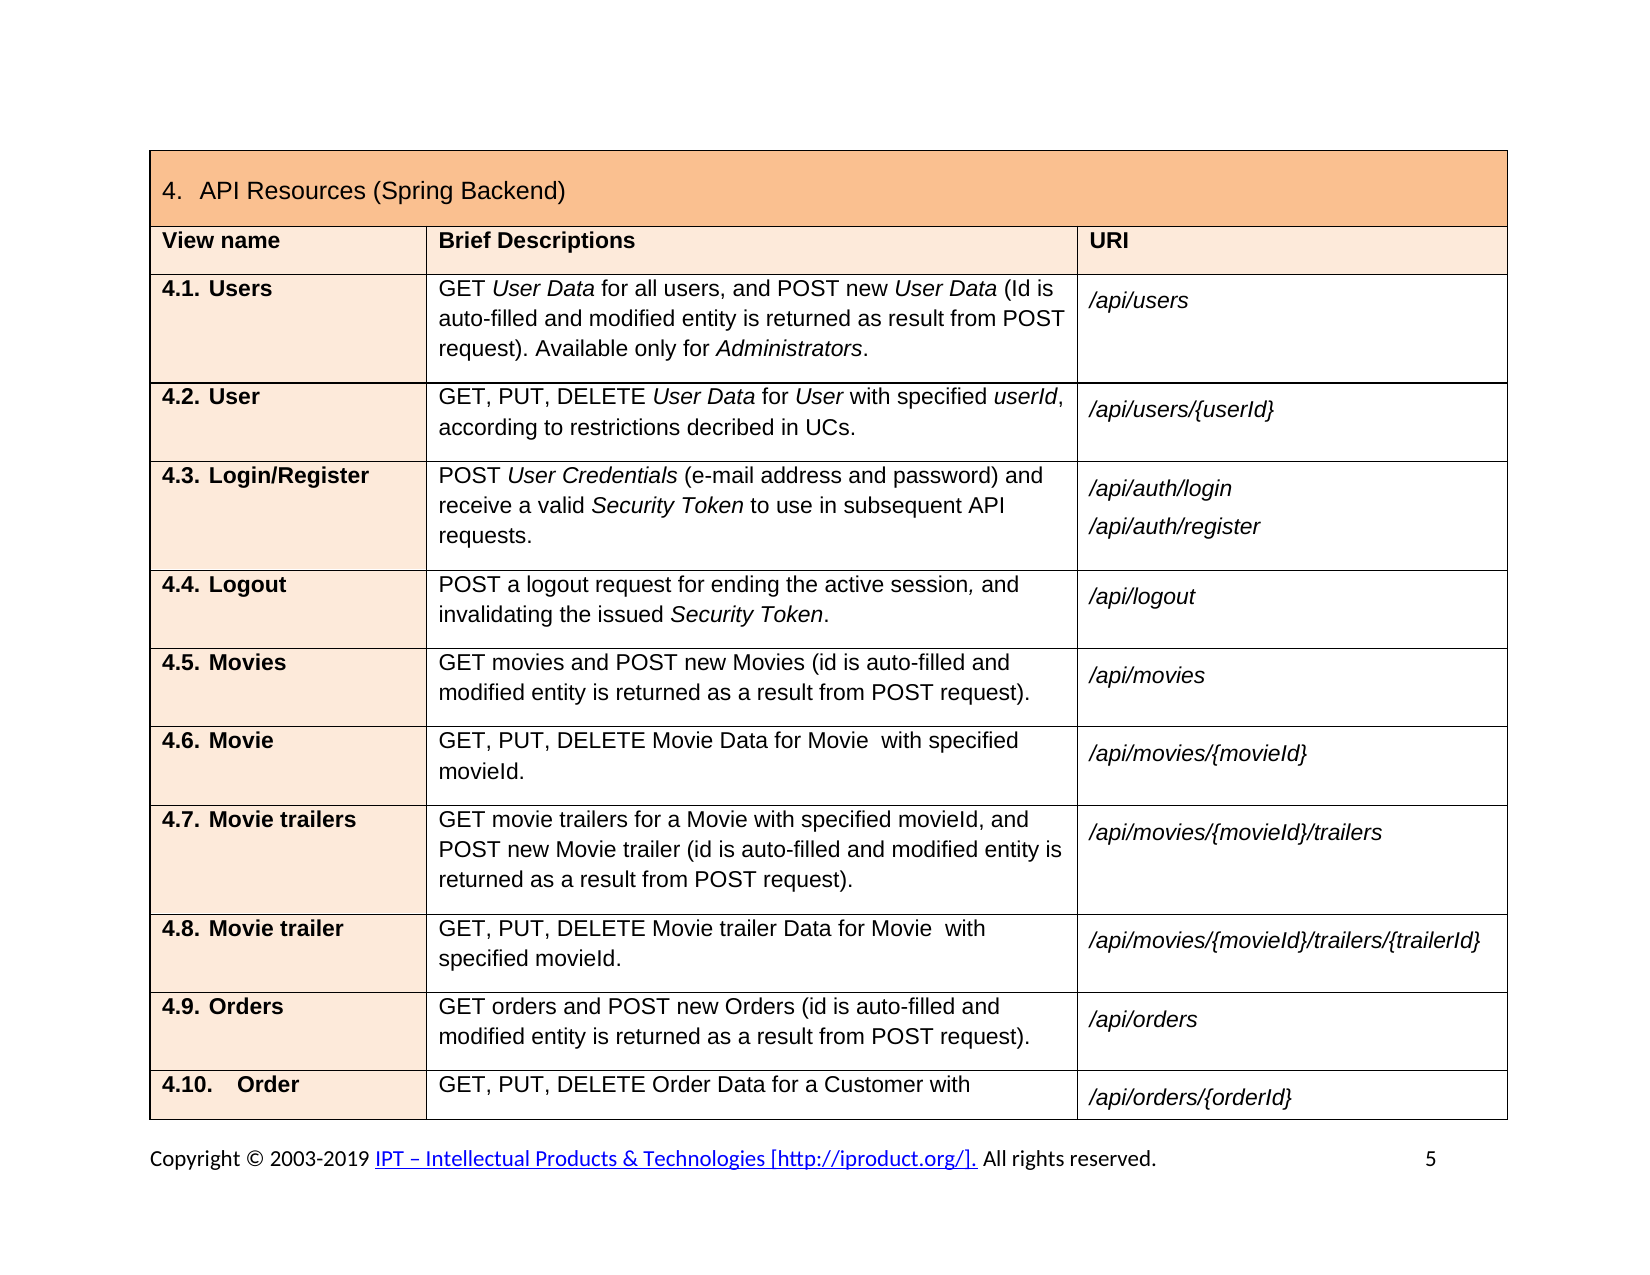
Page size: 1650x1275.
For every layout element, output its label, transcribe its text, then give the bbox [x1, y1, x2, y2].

table_cell GET, PUT, DELETE Movie Data for Movie with specified movieId. [427, 727, 1077, 805]
table_cell Orders [151, 993, 426, 1070]
table_cell /api/logout [1078, 571, 1507, 648]
table_cell Brief Descriptions [427, 227, 1077, 274]
table_cell GET movies and POST new Movies (id is auto-filled and modified entity is returned as a result from POST request). [427, 649, 1077, 726]
table_cell Order [151, 1071, 426, 1119]
table_cell Movie trailers [151, 806, 426, 913]
table_cell Movies [151, 649, 426, 726]
table_cell POST User Credentials (e-mail address and password) and receive a valid Security Token to use in subsequent API requests. [427, 462, 1077, 569]
table_cell /api/users [1078, 275, 1507, 382]
table_cell /api/movies [1078, 649, 1507, 726]
table_cell URI [1078, 227, 1507, 274]
table_cell GET User Data for all users, and POST new User Data (Id is auto-filled and modified entity is returned as result from POST request). Available only for Administrators. [427, 275, 1077, 382]
table_cell GET, PUT, DELETE Movie trailer Data for Movie with specified movieId. [427, 915, 1077, 992]
table_cell /api/movies/{movieId} [1078, 727, 1507, 805]
table_cell POST a logout request for ending the active session, and invalidating the issued Security Token. [427, 571, 1077, 648]
table_header API Resources (Spring Backend) [151, 151, 1507, 226]
table_cell Login/Register [151, 462, 426, 569]
table_cell GET movie trailers for a Movie with specified movieId, and POST new Movie trailer (id is auto-filled and modified entity is returned as a result from POST request). [427, 806, 1077, 913]
table_cell /api/orders [1078, 993, 1507, 1070]
table_cell User [151, 384, 426, 461]
table_cell Logout [151, 571, 426, 648]
table_cell View name [151, 227, 426, 274]
table_cell GET, PUT, DELETE User Data for User with specified userId, according to restrictions decribed in UCs. [427, 384, 1077, 461]
table_cell GET orders and POST new Orders (id is auto-filled and modified entity is returned as a result from POST request). [427, 993, 1077, 1070]
table_cell Movie [151, 727, 426, 805]
table_cell Users [151, 275, 426, 382]
table_cell GET, PUT, DELETE Order Data for a Customer with [427, 1071, 1077, 1119]
table_cell /api/auth/login /api/auth/register [1078, 462, 1507, 569]
table_cell /api/orders/{orderId} [1078, 1071, 1507, 1119]
table_cell /api/movies/{movieId}/trailers/{trailerId} [1078, 915, 1507, 992]
table_cell Movie trailer [151, 915, 426, 992]
table_cell /api/movies/{movieId}/trailers [1078, 806, 1507, 913]
table_cell /api/users/{userId} [1078, 384, 1507, 461]
